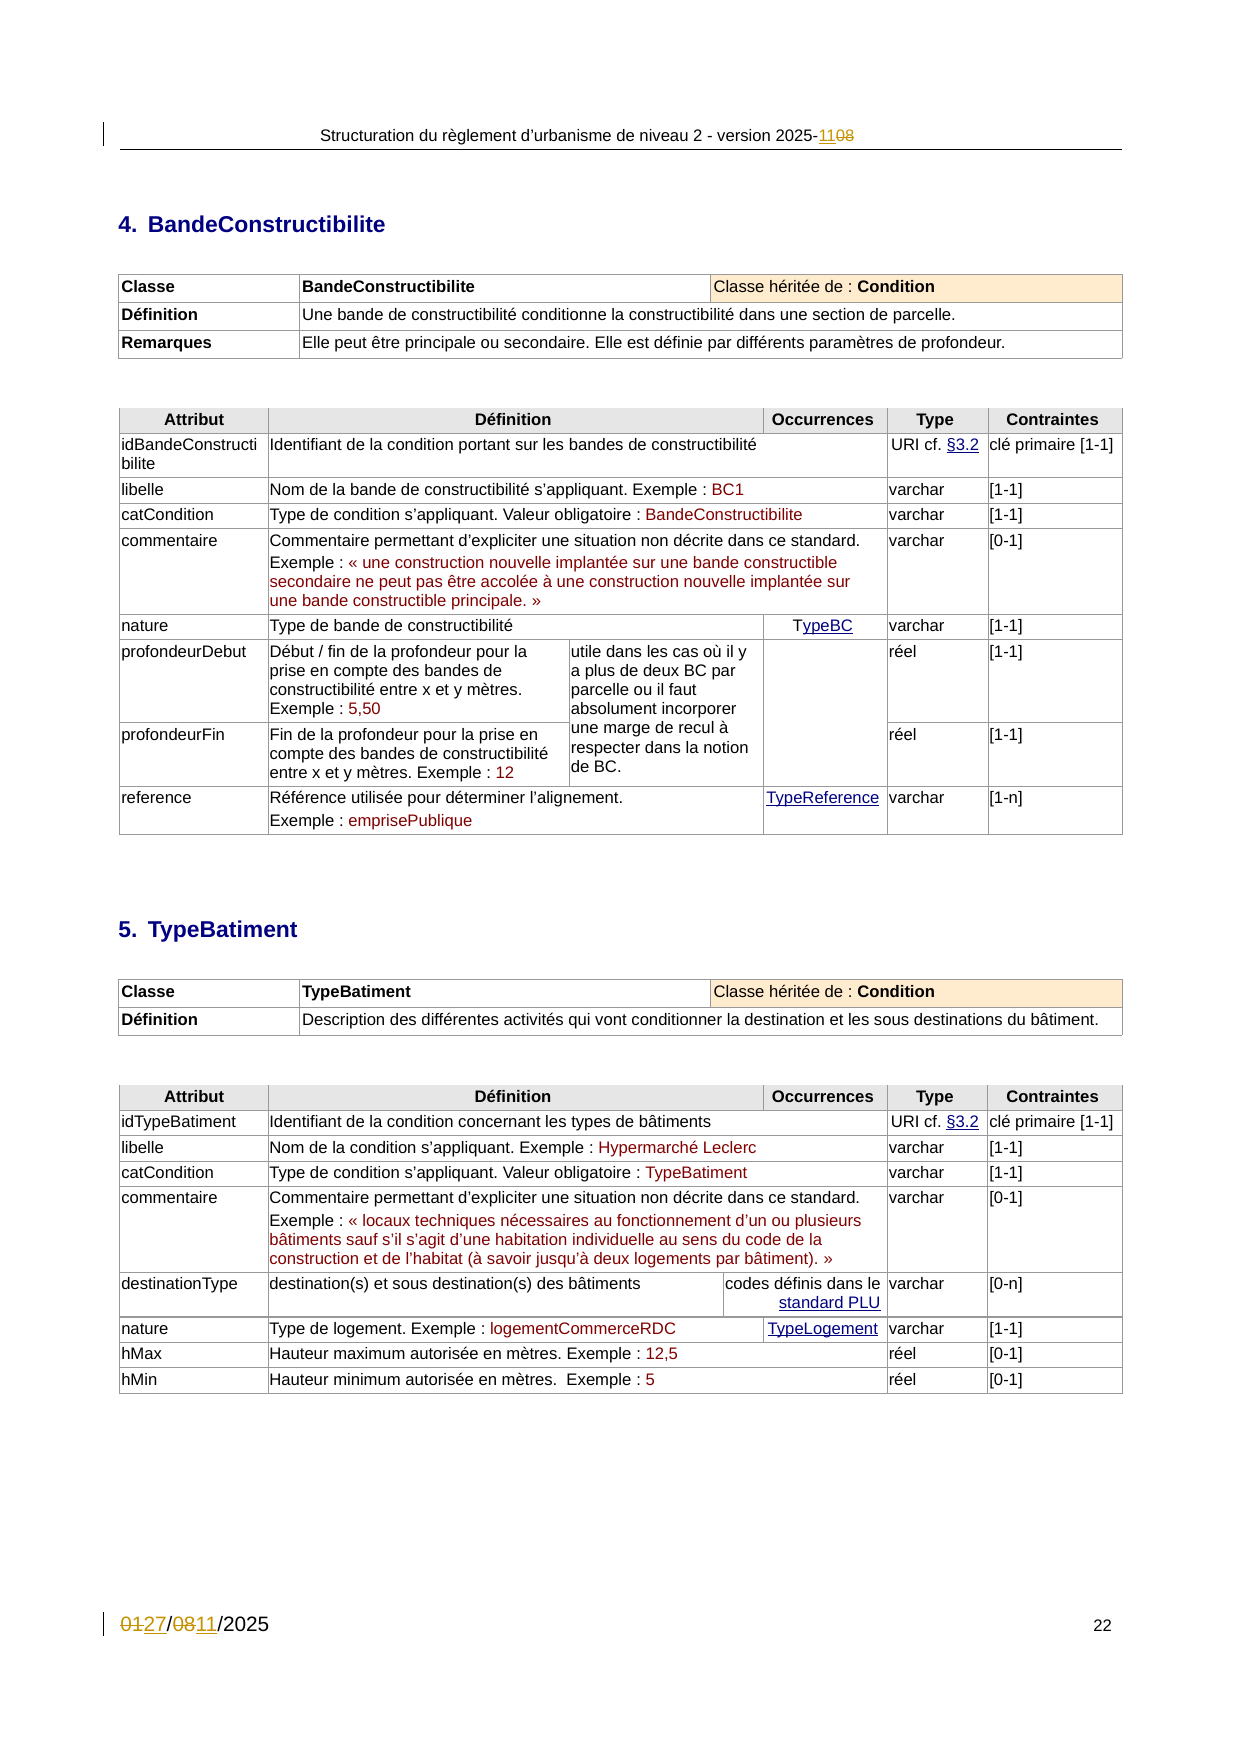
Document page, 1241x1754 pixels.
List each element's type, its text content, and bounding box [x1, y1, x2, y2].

table_cell hMin [120, 1368, 268, 1393]
table_cell varchar [888, 504, 988, 528]
table_cell ‍commentaire [120, 529, 268, 614]
table_cell [1-1] [988, 1318, 1122, 1342]
table_header Type [888, 408, 988, 433]
table_cell varchar [888, 787, 988, 833]
table_cell Type de bande de constructibilité [269, 615, 763, 639]
table_cell [1-1] [988, 1136, 1122, 1161]
table_header BandeConstructibilite [300, 275, 710, 302]
table_header Contraintes [988, 1085, 1122, 1110]
table_cell profondeurDebut [120, 640, 268, 722]
table_header TypeBatiment [300, 980, 710, 1007]
table_header Occurrences [764, 408, 887, 433]
table_cell [0-1] [988, 1187, 1122, 1272]
table_cell destinationType [120, 1273, 268, 1316]
table_cell [1-1] [989, 640, 1122, 722]
table_cell [0-n] [988, 1273, 1122, 1316]
table_cell catCondition [120, 1162, 268, 1186]
table_cell hMax [120, 1343, 268, 1367]
table_cell nature [120, 615, 268, 639]
table_header Classe [119, 275, 299, 302]
table_cell [1-1] [988, 1162, 1122, 1186]
table_cell URI cf. §3.2 [888, 1111, 987, 1135]
table_cell varchar [888, 1273, 987, 1316]
table_cell Nom de la bande de constructibilité s’appliquant. Exemple : BC1 [269, 478, 887, 503]
table_cell Description des différentes activités qui vont conditionner la destination et les sous destinations du bâtiment. [300, 1008, 1122, 1035]
table_cell réel [888, 723, 988, 786]
table_cell libelle [120, 1136, 268, 1161]
table_cell Remarques [119, 331, 299, 358]
table_cell profondeurFin [120, 723, 268, 786]
table_header Classe [119, 980, 299, 1007]
table_cell utile dans les cas où il y a plus de deux BC par parcelle ou il faut absolument incorporer une marge de recul à respecter dans la notion de BC. [570, 640, 763, 786]
table_header Attribut [120, 408, 268, 433]
table_cell Référence utilisée pour déterminer l’alignement. Exemple : emprisePublique [269, 787, 763, 833]
table_cell Hauteur minimum autorisée en mètres. Exemple : 5 [269, 1368, 887, 1393]
table_cell Commentaire permettant d’expliciter une situation non décrite dans ce standard. Exemple : « locaux techniques nécessaires au fonctionnement d’un ou plusieurs bâtiments sauf s’il s’agit d’une habitation individuelle au sens du code de la construction et de l’habitat (à savoir jusqu’à deux logements par bâtiment). » [269, 1187, 887, 1272]
table_cell TypeLogement [764, 1318, 887, 1342]
table_cell Nom de la condition s’appliquant. Exemple : Hypermarché Leclerc [269, 1136, 887, 1161]
table_cell réel [888, 1368, 987, 1393]
subtitle BandeConstructibilite [118, 211, 1122, 237]
table_cell TypeReference [764, 787, 887, 833]
table_cell ‍commentaire [120, 1187, 268, 1272]
table_header Définition [269, 408, 763, 433]
table_cell varchar [888, 478, 988, 503]
table_cell [0-1] [988, 1368, 1122, 1393]
table_header Contraintes [989, 408, 1122, 433]
table_cell catCondition [120, 504, 268, 528]
table_cell [1-1] [989, 478, 1122, 503]
table_cell Hauteur maximum autorisée en mètres. Exemple : 12,5 [269, 1343, 887, 1367]
table_cell Commentaire permettant d’expliciter une situation non décrite dans ce standard. Exemple : « une construction nouvelle implantée sur une bande constructible secondaire ne peut pas être accolée à une construction nouvelle implantée sur une bande constructible principale. » [269, 529, 887, 614]
table_cell Type de condition s’appliquant. Valeur obligatoire : BandeConstructibilite [269, 504, 887, 528]
table_cell clé primaire [1-1] [989, 434, 1122, 477]
table_cell libelle [120, 478, 268, 503]
table_cell idBandeConstructibilite [120, 434, 268, 477]
table_cell Fin de la profondeur pour la prise en compte des bandes de constructibilité entre x et y mètres. Exemple : 12 [269, 723, 569, 786]
table_cell idTypeBatiment [120, 1111, 268, 1135]
table_cell Identifiant de la condition portant sur les bandes de constructibilité [269, 434, 887, 477]
table_cell Elle peut être principale ou secondaire. Elle est définie par différents paramètres de profondeur. [300, 331, 1122, 358]
table_cell varchar [888, 1318, 987, 1342]
table_cell Identifiant de la condition concernant les types de bâtiments [269, 1111, 887, 1135]
table_cell varchar [888, 1162, 987, 1186]
table_cell varchar [888, 529, 988, 614]
table_header Classe héritée de : Condition [711, 275, 1122, 302]
table_cell varchar [888, 1187, 987, 1272]
table_header Type [888, 1085, 987, 1110]
table_cell Type de logement. Exemple : logementCommerceRDC [269, 1318, 763, 1342]
table_cell réel [888, 640, 988, 722]
table_cell URI cf. §3.2 [888, 434, 988, 477]
table_cell [1-1] [989, 504, 1122, 528]
table_cell Une bande de constructibilité conditionne la constructibilité dans une section de parcelle. [300, 303, 1122, 330]
table_cell [0-1] [989, 529, 1122, 614]
table_cell clé primaire [1-1] [988, 1111, 1122, 1135]
table_cell Type de condition s’appliquant. Valeur obligatoire : TypeBatiment [269, 1162, 887, 1186]
table_header Classe héritée de : Condition [711, 980, 1122, 1007]
table_cell [1-n] [989, 787, 1122, 833]
table_header Occurrences [764, 1085, 887, 1110]
table_cell varchar [888, 615, 988, 639]
table_cell TypeBC [764, 615, 887, 639]
table_cell [0-1] [988, 1343, 1122, 1367]
table_header Définition [269, 1085, 763, 1110]
table_header Attribut [120, 1085, 268, 1110]
table_cell codes définis dans le standard PLU [724, 1273, 887, 1316]
subtitle TypeBatiment [118, 916, 1122, 942]
table_cell Définition [119, 1008, 299, 1035]
table_cell reference [120, 787, 268, 833]
table_cell varchar [888, 1136, 987, 1161]
table_cell destination(s) et sous destination(s) des bâtiments [269, 1273, 723, 1316]
table_cell réel [888, 1343, 987, 1367]
table_cell Définition [119, 303, 299, 330]
table_cell [1-1] [989, 723, 1122, 786]
table_cell nature [120, 1318, 268, 1342]
table_cell Début / fin de la profondeur pour la prise en compte des bandes de constructibilité entre x et y mètres. Exemple : 5,50 [269, 640, 569, 722]
table_cell [1-1] [989, 615, 1122, 639]
table_cell [764, 640, 887, 786]
